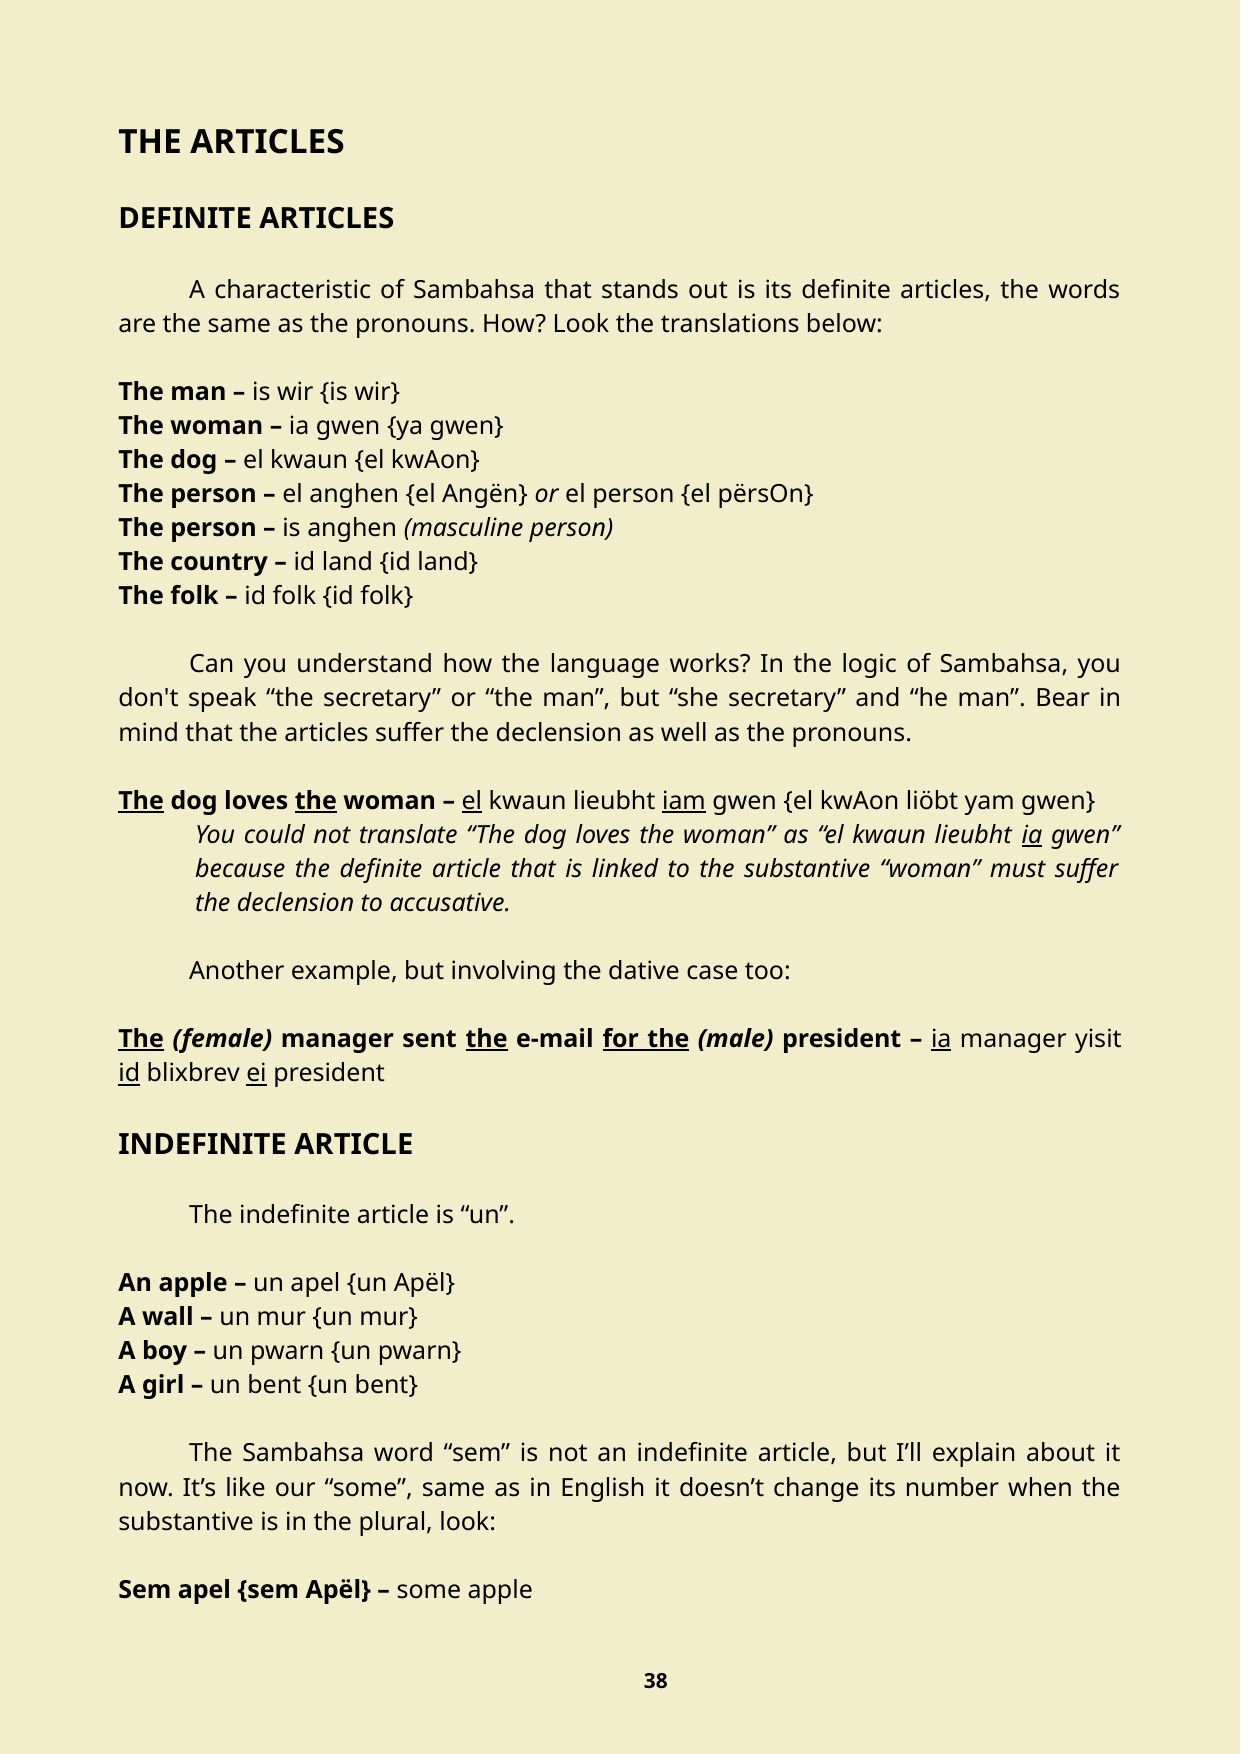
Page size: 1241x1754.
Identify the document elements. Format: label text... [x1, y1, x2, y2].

text The dog – el kwaun {el kwAon} [118, 442, 1122, 476]
text The man – is wir {is wir} [118, 373, 1122, 408]
text The person – el anghen {el Angën} or el person {el përsOn} [118, 476, 1122, 510]
text The country – id land {id land} [118, 544, 1122, 578]
text The indefinite article is “un”. [118, 1197, 1122, 1231]
subtitle THE ARTICLES [118, 118, 1122, 163]
text A characteristic of Sambahsa that stands out is its definite articles, the words are the same as the pronouns. How? Look the translations below: [118, 271, 1122, 339]
text Can you understand how the language works? In the logic of Sambahsa, you don't speak “the secretary” or “the man”, but “she secretary” and “he man”. Bear in mind that the articles suffer the declension as well as the pronouns. [118, 646, 1122, 748]
text Sem apel {sem Apël} – some apple [118, 1571, 1122, 1605]
text Another example, but involving the dative case too: [118, 953, 1122, 987]
text A girl – un bent {un bent} [118, 1367, 1122, 1401]
text The (female) manager sent the e-mail for the (male) president – ia manager yisit id blixbrev ei president [118, 1021, 1122, 1089]
text A boy – un pwarn {un pwarn} [118, 1333, 1122, 1367]
text You could not translate “The dog loves the woman” as “el kwaun lieubht ia gwen” because the definite article that is linked to the substantive “woman” must suffer the declension to accusative. [195, 816, 1122, 918]
subtitle INDEFINITE ARTICLE [118, 1123, 1122, 1163]
text The Sambahsa word “sem” is not an indefinite article, but I’ll explain about it now. It’s like our “some”, same as in English it doesn’t change its number when the substantive is in the plural, look: [118, 1435, 1122, 1537]
text The dog loves the woman – el kwaun lieubht iam gwen {el kwAon liöbt yam gwen} [118, 782, 1122, 816]
text The woman – ia gwen {ya gwen} [118, 408, 1122, 442]
text An apple – un apel {un Apël} [118, 1265, 1122, 1299]
text The person – is anghen (masculine person) [118, 510, 1122, 544]
subtitle DEFINITE ARTICLES [118, 198, 1122, 237]
text The folk – id folk {id folk} [118, 578, 1122, 612]
text A wall – un mur {un mur} [118, 1299, 1122, 1333]
